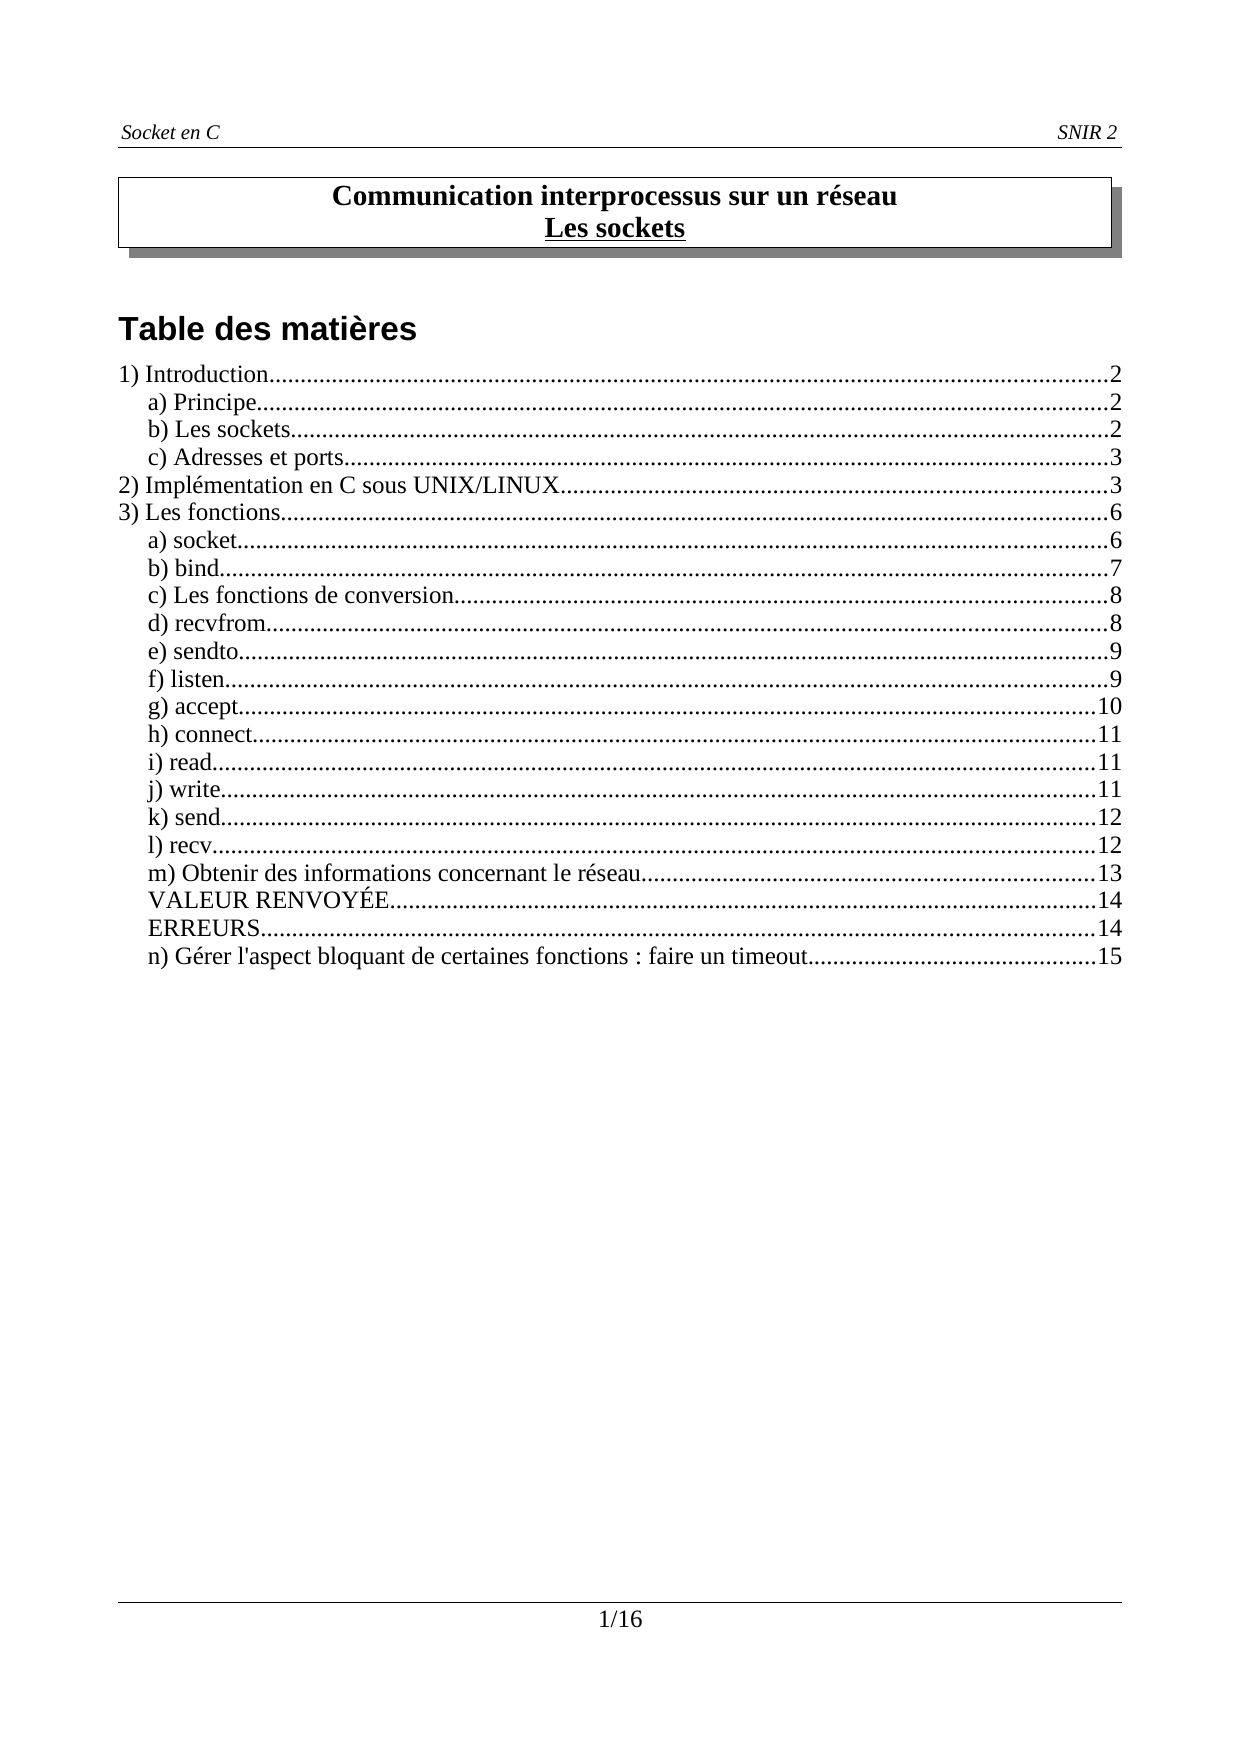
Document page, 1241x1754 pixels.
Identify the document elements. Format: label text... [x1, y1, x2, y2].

text 3) Les fonctions 6 [118, 498, 1122, 526]
subtitle Table des matières [118, 311, 1122, 347]
text Communication interprocessus sur un réseau [119, 178, 1111, 209]
text c) Adresses et ports 3 [148, 443, 1122, 471]
text VALEUR RENVOYÉE 14 [148, 886, 1122, 914]
text b) bind 7 [148, 554, 1122, 582]
text ERREURS 14 [148, 914, 1122, 942]
text g) accept 10 [148, 692, 1122, 720]
text Les sockets [119, 209, 1111, 247]
text j) write 11 [148, 776, 1122, 803]
text c) Les fonctions de conversion 8 [148, 582, 1122, 609]
text 2) Implémentation en C sous UNIX/LINUX 3 [118, 471, 1122, 498]
text i) read 11 [148, 748, 1122, 776]
text d) recvfrom 8 [148, 609, 1122, 637]
text a) Principe 2 [148, 388, 1122, 415]
text f) listen 9 [148, 665, 1122, 692]
text l) recv 12 [148, 831, 1122, 859]
text n) Gérer l'aspect bloquant de certaines fonctions : faire un timeout. 15 [148, 942, 1122, 969]
text 1) Introduction 2 [118, 360, 1122, 388]
text e) sendto 9 [148, 637, 1122, 665]
text b) Les sockets 2 [148, 415, 1122, 443]
text m) Obtenir des informations concernant le réseau 13 [148, 859, 1122, 886]
text a) socket 6 [148, 526, 1122, 554]
text h) connect 11 [148, 720, 1122, 748]
text k) send 12 [148, 803, 1122, 831]
